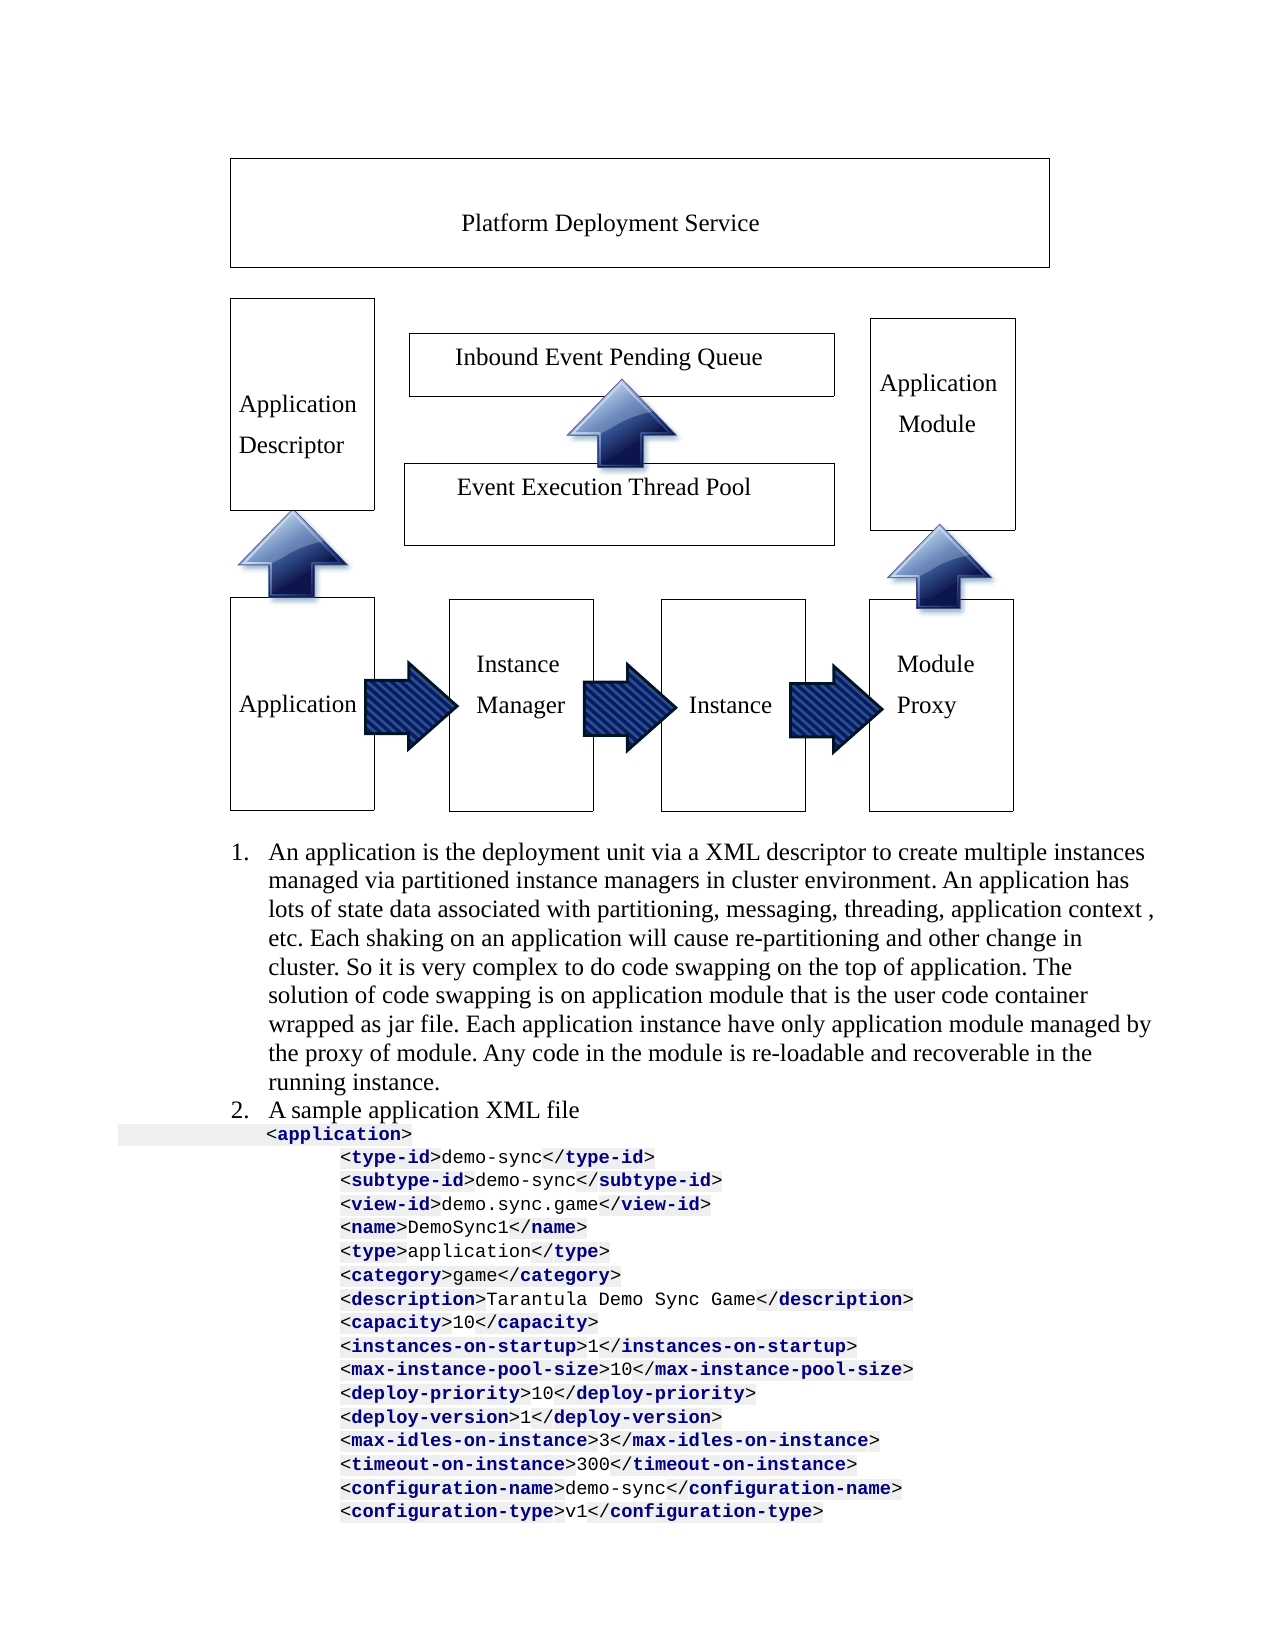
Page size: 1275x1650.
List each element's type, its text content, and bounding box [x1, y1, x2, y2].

text <description>Tarantula Demo Sync Game</description> [118, 1287, 1157, 1311]
text Instance [457, 649, 584, 678]
text <category>game</category> [118, 1264, 1157, 1287]
list A sample application XML file [231, 1096, 1157, 1124]
text [410, 334, 834, 396]
text <deploy-priority>10</deploy-priority> [118, 1382, 1157, 1406]
text <max-instance-pool-size>10</max-instance-pool-size> [118, 1358, 1157, 1382]
text <configuration-type>v1</configuration-type> [118, 1500, 1157, 1524]
text Platform Deployment Service [239, 208, 1040, 237]
text Inbound Event Pending Queue [417, 342, 825, 371]
text Descriptor [239, 431, 365, 459]
text <application> [118, 1124, 1157, 1146]
text Application [239, 389, 365, 418]
text <max-idles-on-instance>3</max-idles-on-instance> [118, 1429, 1157, 1453]
text Proxy [878, 690, 1004, 719]
text <subtype-id>demo-sync</subtype-id> [118, 1169, 1157, 1193]
text <view-id>demo.sync.game</view-id> [118, 1193, 1157, 1217]
text Module [879, 409, 1006, 438]
text Application [239, 689, 364, 717]
text Event Execution Thread Pool [413, 472, 825, 500]
list An application is the deployment unit via a XML descriptor to create multiple instances managed via partitioned instance managers in cluster environment. An application has lots of state data associated with partitioning, messaging, threading, application context , etc. Each shaking on an application will cause re-partitioning and other change in cluster. So it is very complex to do code swapping on the top of application. The solution of code swapping is on application module that is the user code container wrapped as jar file. Each application instance have only application module managed by the proxy of module. Any code in the module is re-loadable and recoverable in the running instance. [231, 837, 1157, 1096]
text <type-id>demo-sync</type-id> [118, 1146, 1157, 1169]
text <name>DemoSync1</name> [118, 1217, 1157, 1240]
text Module [878, 649, 1004, 678]
text <capacity>10</capacity> [118, 1311, 1157, 1335]
text <deploy-version>1</deploy-version> [118, 1406, 1157, 1429]
text <type>application</type> [118, 1240, 1157, 1264]
text <instances-on-startup>1</instances-on-startup> [118, 1335, 1157, 1358]
text Manager [457, 690, 582, 719]
text Application [879, 368, 1006, 396]
text <configuration-name>demo-sync</configuration-name> [118, 1477, 1157, 1500]
text Instance [670, 690, 789, 719]
text <timeout-on-instance>300</timeout-on-instance> [118, 1453, 1157, 1477]
